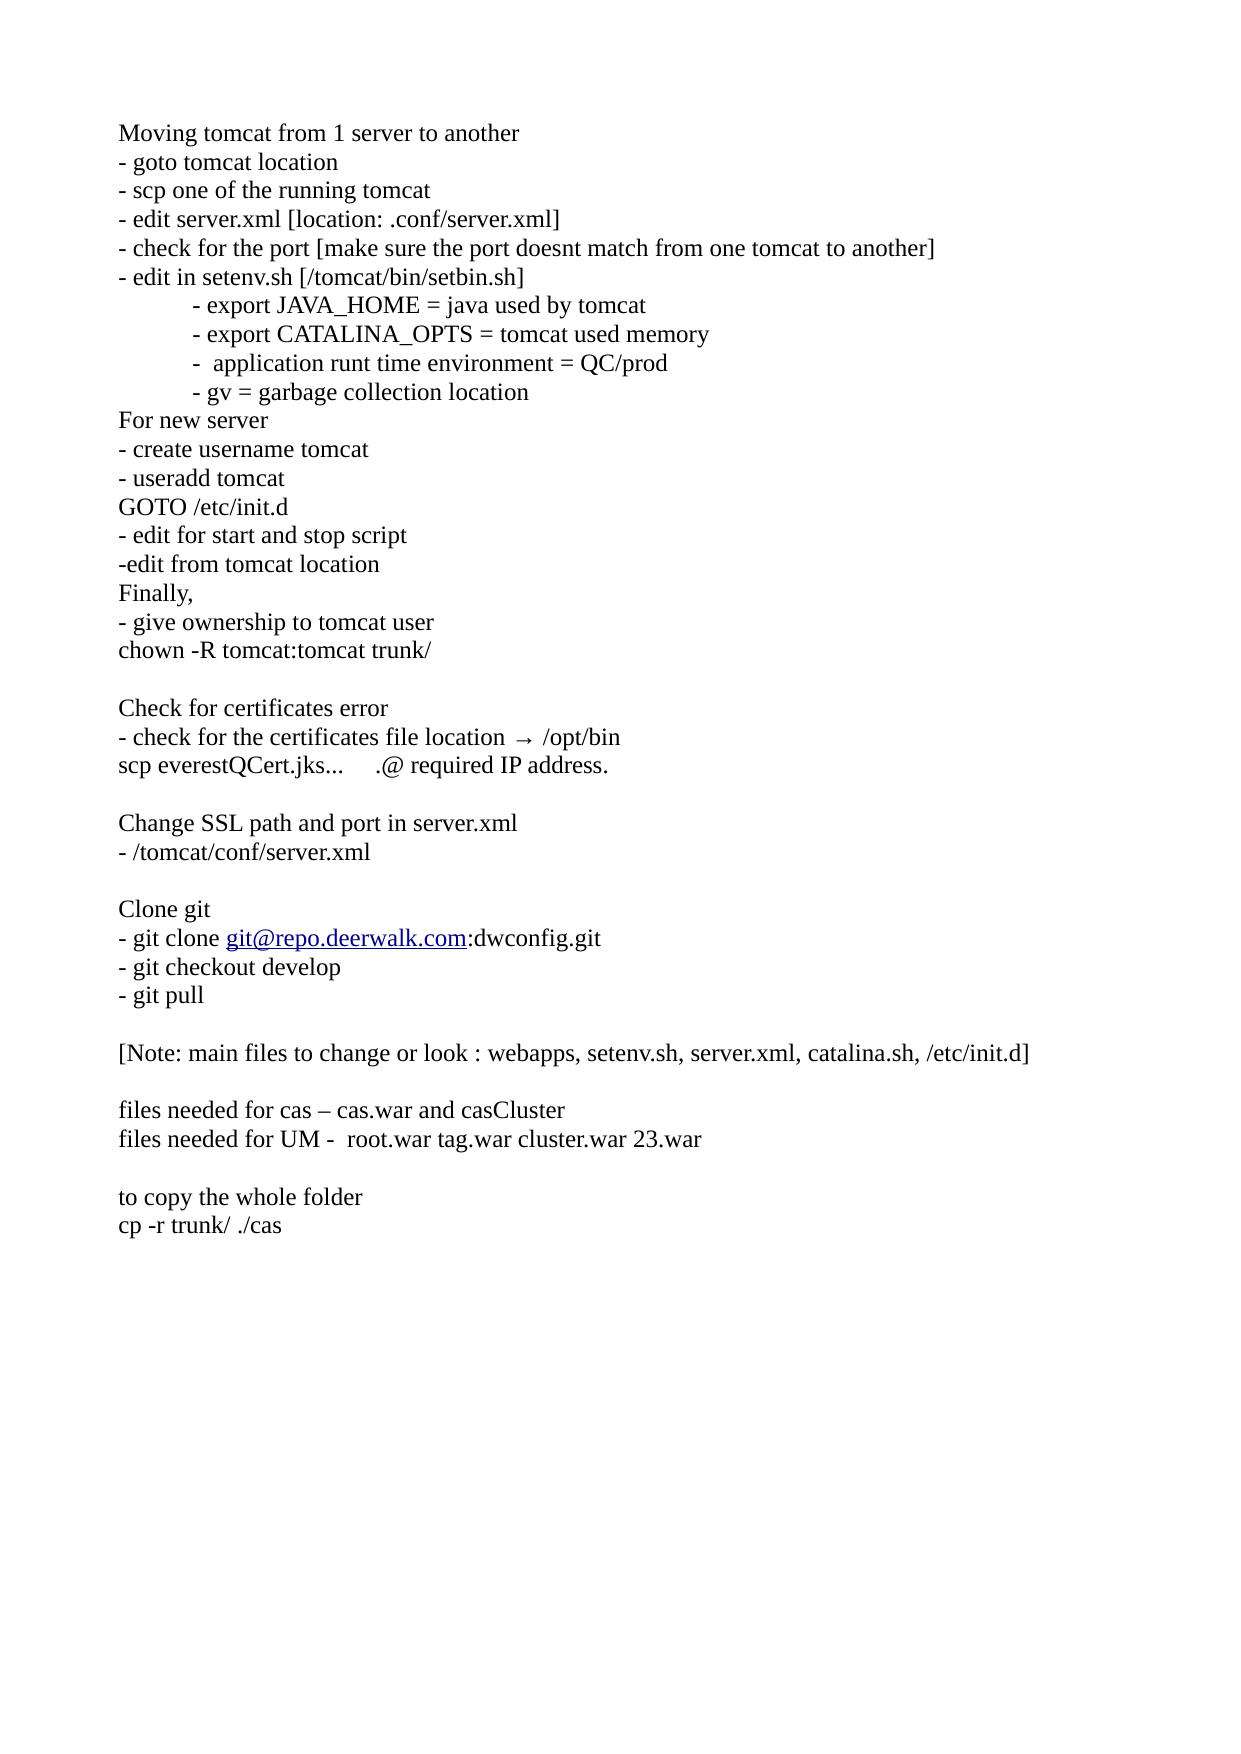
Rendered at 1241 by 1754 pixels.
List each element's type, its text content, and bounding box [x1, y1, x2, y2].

text - check for the port [make sure the port doesnt match from one tomcat to another] [118, 233, 1122, 262]
text to copy the whole folder [118, 1182, 1122, 1211]
text - /tomcat/conf/server.xml [118, 837, 1122, 866]
text - edit server.xml [location: .conf/server.xml] [118, 204, 1122, 233]
text - git pull [118, 981, 1122, 1009]
text chown -R tomcat:tomcat trunk/ [118, 636, 1122, 664]
text - export CATALINA_OPTS = tomcat used memory [118, 319, 1122, 348]
text GOTO /etc/init.d [118, 492, 1122, 521]
text - check for the certificates file location → /opt/bin [118, 722, 1122, 751]
text - goto tomcat location [118, 147, 1122, 176]
text - create username tomcat [118, 434, 1122, 463]
text Change SSL path and port in server.xml [118, 808, 1122, 837]
text - scp one of the running tomcat [118, 176, 1122, 204]
text - git checkout develop [118, 952, 1122, 981]
text - give ownership to tomcat user [118, 607, 1122, 636]
text - edit in setenv.sh [/tomcat/bin/setbin.sh] [118, 262, 1122, 291]
text Finally, [118, 578, 1122, 607]
text files needed for cas – cas.war and casCluster [118, 1096, 1122, 1124]
text - git clone git@repo.deerwalk.com:dwconfig.git [118, 923, 1122, 952]
text -edit from tomcat location [118, 549, 1122, 578]
text scp everestQCert.jks... .@ required IP address. [118, 751, 1122, 779]
text Check for certificates error [118, 693, 1122, 722]
text For new server [118, 406, 1122, 434]
text - application runt time environment = QC/prod [118, 348, 1122, 377]
text Clone git [118, 894, 1122, 923]
text - useradd tomcat [118, 463, 1122, 492]
text - edit for start and stop script [118, 521, 1122, 549]
text [Note: main files to change or look : webapps, setenv.sh, server.xml, catalina.sh, /etc/init.d] [118, 1038, 1122, 1067]
text cp -r trunk/ ./cas [118, 1211, 1122, 1239]
text files needed for UM - root.war tag.war cluster.war 23.war [118, 1124, 1122, 1153]
text - gv = garbage collection location [118, 377, 1122, 406]
text - export JAVA_HOME = java used by tomcat [118, 291, 1122, 319]
text Moving tomcat from 1 server to another [118, 118, 1122, 147]
